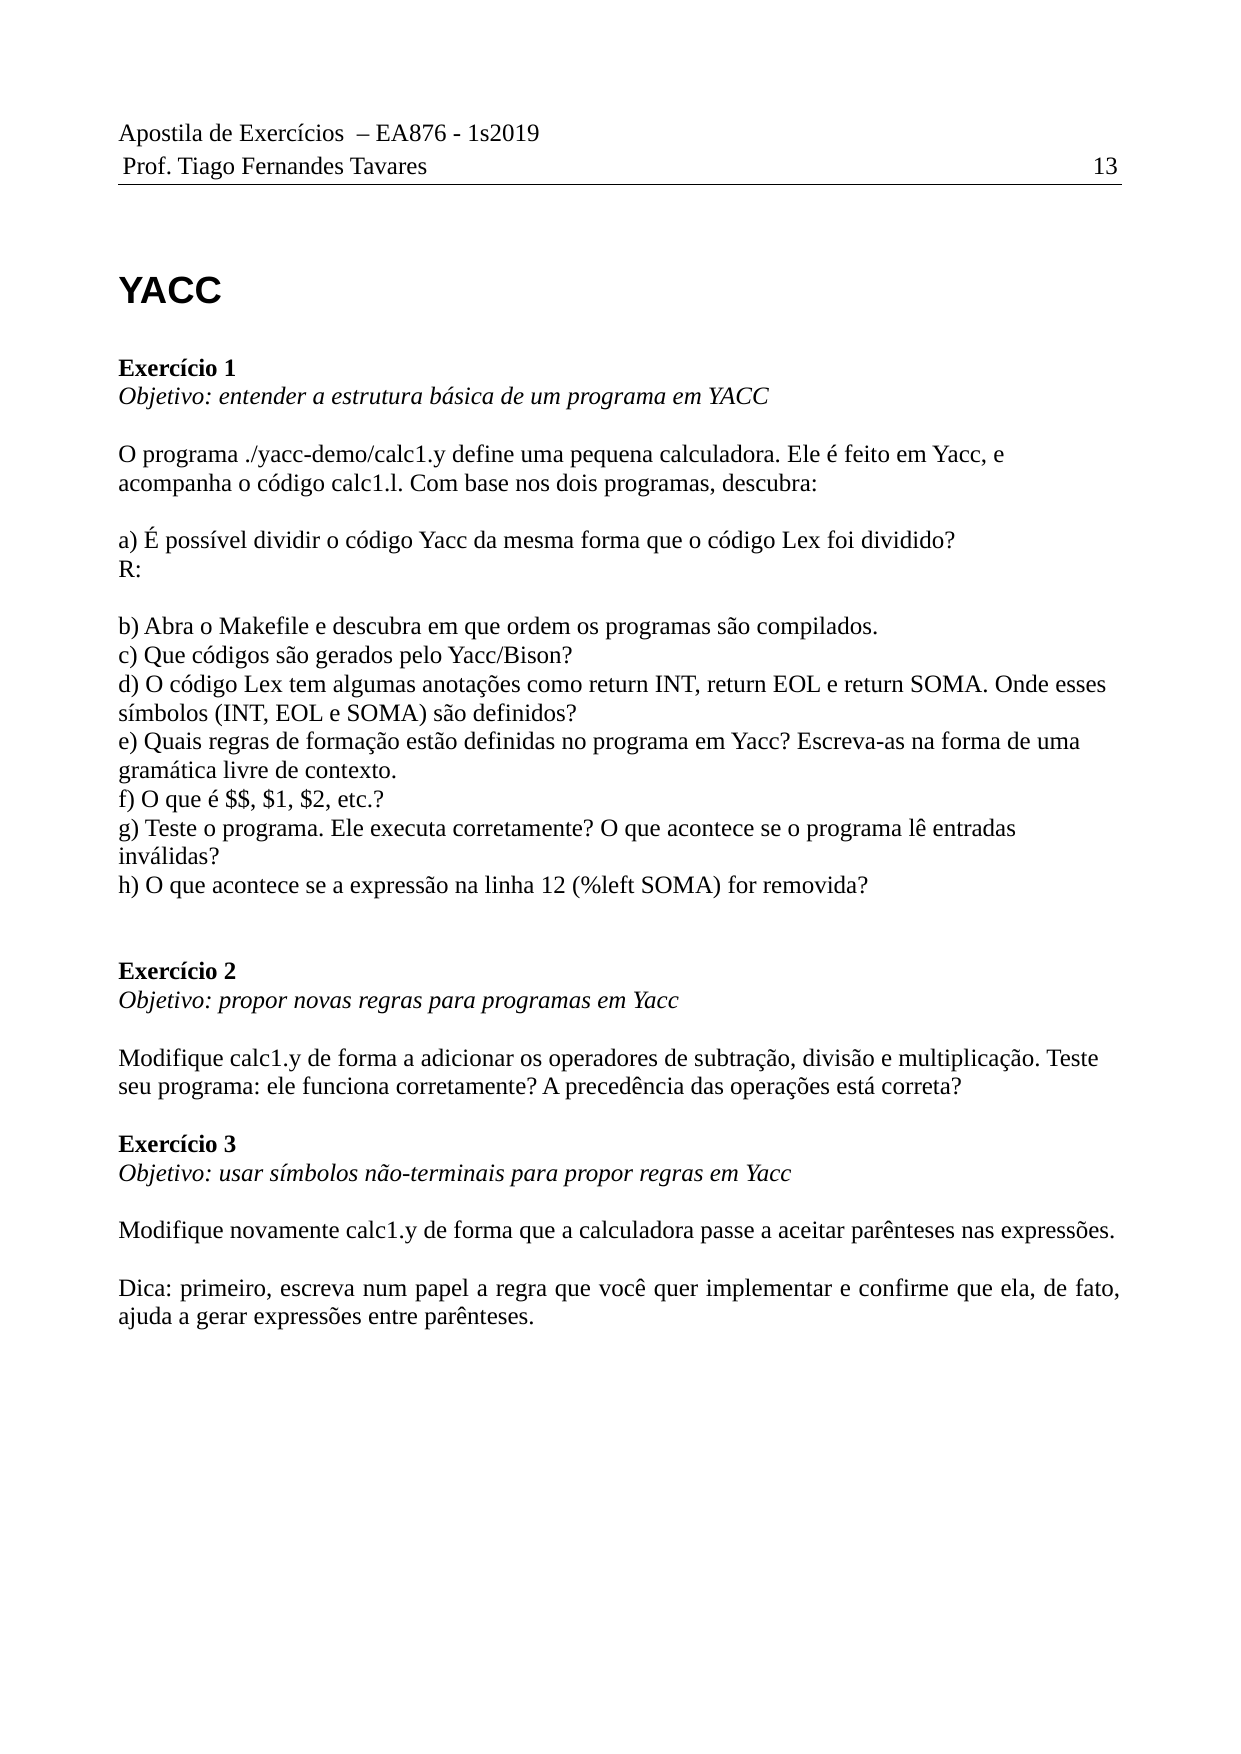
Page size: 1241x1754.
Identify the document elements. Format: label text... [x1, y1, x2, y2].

text Objetivo: usar símbolos não-terminais para propor regras em Yacc [118, 1158, 1122, 1186]
text f) O que é $$, $1, $2, etc.? [118, 784, 1122, 813]
text b) Abra o Makefile e descubra em que ordem os programas são compilados. [118, 611, 1122, 640]
text Modifique calc1.y de forma a adicionar os operadores de subtração, divisão e multiplicação. Teste seu programa: ele funciona corretamente? A precedência das operações está correta? [118, 1043, 1122, 1100]
text Exercício 2 [118, 956, 1122, 985]
text R: [118, 554, 1122, 583]
subtitle YACC [118, 268, 1122, 311]
text O programa ./yacc-demo/calc1.y define uma pequena calculadora. Ele é feito em Yacc, e acompanha o código calc1.l. Com base nos dois programas, descubra: [118, 439, 1122, 496]
text Dica: primeiro, escreva num papel a regra que você quer implementar e confirme que ela, de fato, ajuda a gerar expressões entre parênteses. [118, 1273, 1122, 1330]
text g) Teste o programa. Ele executa corretamente? O que acontece se o programa lê entradas inválidas? [118, 813, 1122, 870]
text a) É possível dividir o código Yacc da mesma forma que o código Lex foi dividido? [118, 525, 1122, 554]
text d) O código Lex tem algumas anotações como return INT, return EOL e return SOMA. Onde esses símbolos (INT, EOL e SOMA) são definidos? [118, 669, 1122, 726]
text h) O que acontece se a expressão na linha 12 (%left SOMA) for removida? [118, 870, 1122, 899]
text Objetivo: propor novas regras para programas em Yacc [118, 985, 1122, 1014]
text c) Que códigos são gerados pelo Yacc/Bison? [118, 640, 1122, 669]
text Objetivo: entender a estrutura básica de um programa em YACC [118, 381, 1122, 410]
text Exercício 3 [118, 1129, 1122, 1158]
text Modifique novamente calc1.y de forma que a calculadora passe a aceitar parênteses nas expressões. [118, 1215, 1122, 1244]
text Exercício 1 [118, 353, 1122, 381]
text e) Quais regras de formação estão definidas no programa em Yacc? Escreva-as na forma de uma gramática livre de contexto. [118, 726, 1122, 784]
